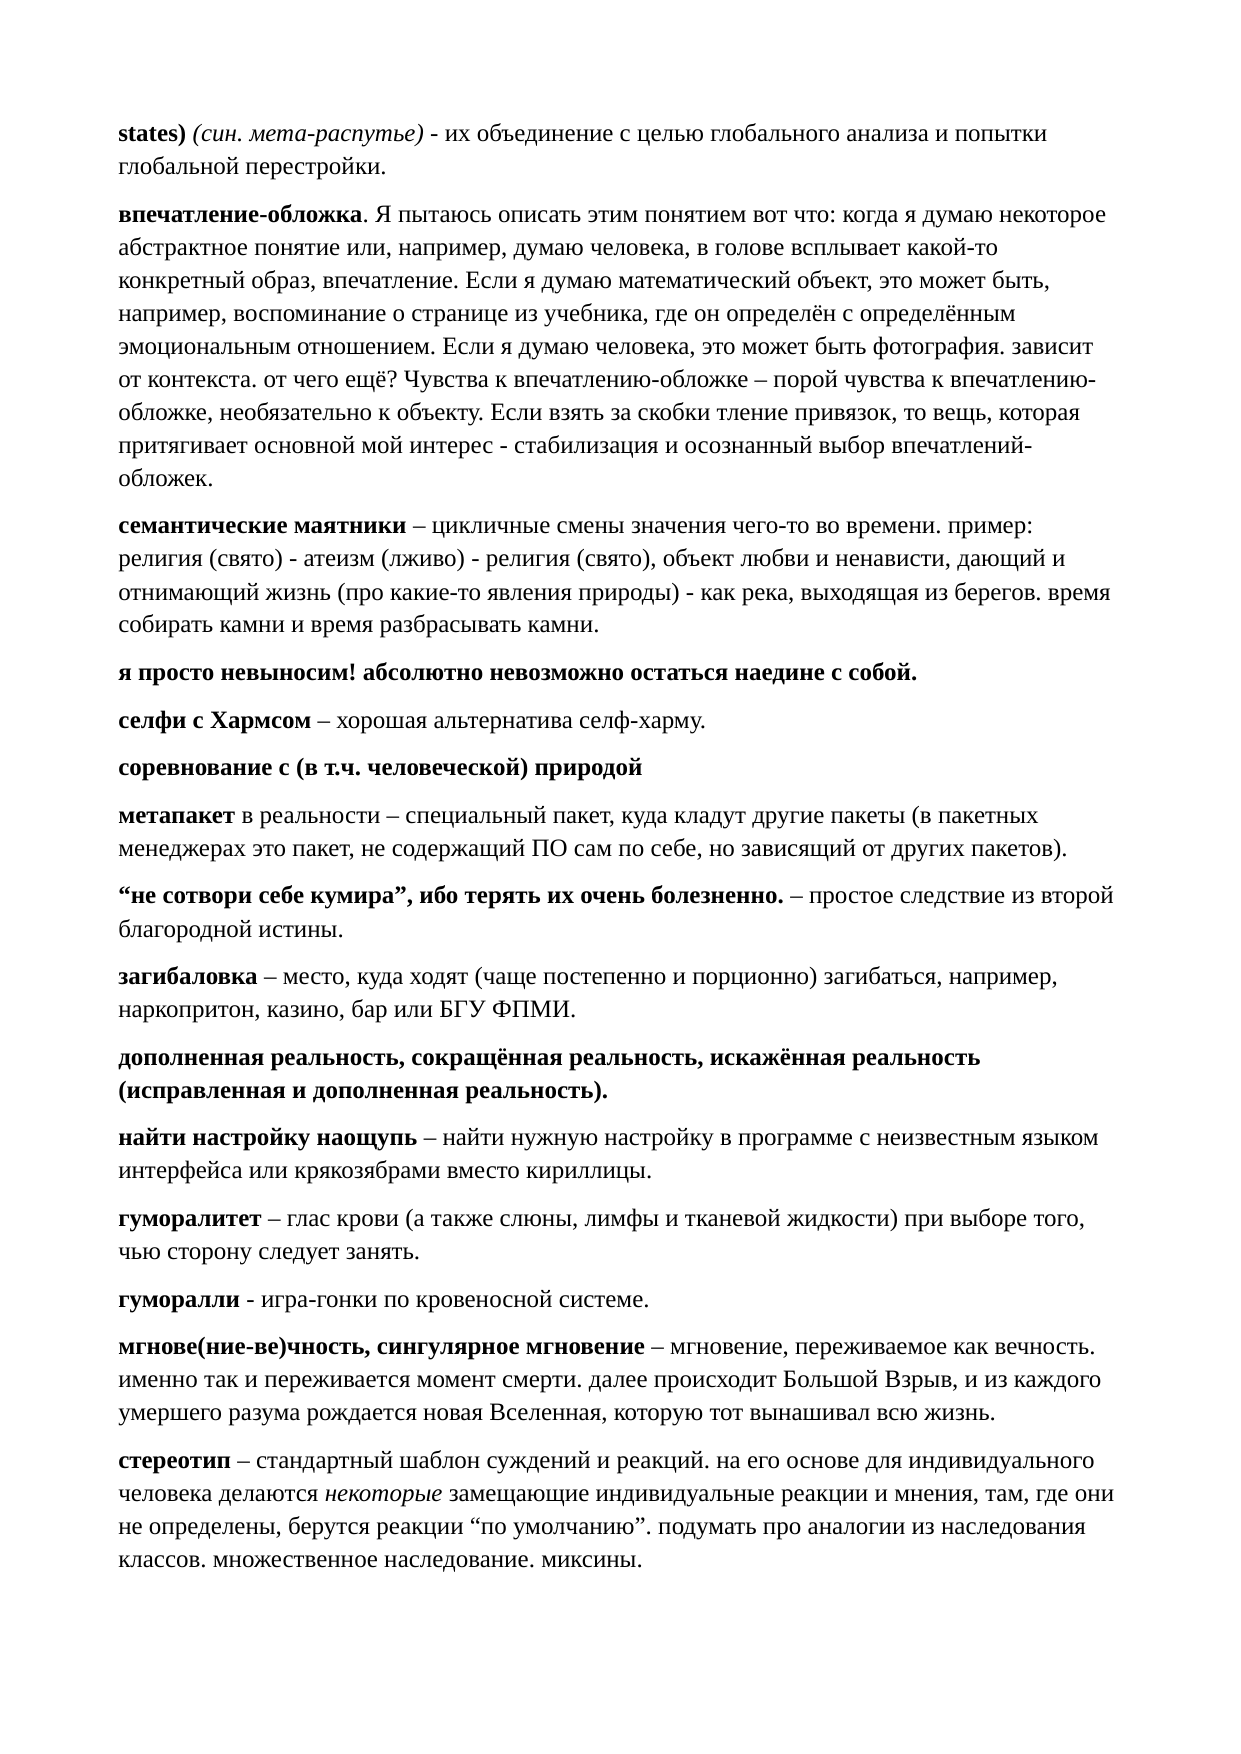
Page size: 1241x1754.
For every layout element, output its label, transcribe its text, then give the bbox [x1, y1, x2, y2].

text мгнове(ние-ве)чность, сингулярное мгновение – мгновение, переживаемое как вечность. именно так и переживается момент смерти. далее происходит Большой Взрыв, и из каждого умершего разума рождается новая Вселенная, которую тот вынашивал всю жизнь. [118, 1331, 1122, 1426]
text гуморалли - игра-гонки по кровеносной системе. [118, 1284, 1122, 1312]
text states) (син. мета-распутье) - их объединение с целью глобального анализа и попытки глобальной перестройки. [118, 118, 1122, 180]
text селфи с Хармсом – хорошая альтернатива селф-харму. [118, 705, 1122, 733]
text гуморалитет – глас крови (а также слюны, лимфы и тканевой жидкости) при выборе того, чью сторону следует занять. [118, 1203, 1122, 1265]
text дополненная реальность, сокращённая реальность, искажённая реальность (исправленная и дополненная реальность). [118, 1042, 1122, 1104]
text найти настройку наощупь – найти нужную настройку в программе с неизвестным языком интерфейса или крякозябрами вместо кириллицы. [118, 1122, 1122, 1184]
text загибаловка – место, куда ходят (чаще постепенно и порционно) загибаться, например, наркопритон, казино, бар или БГУ ФПМИ. [118, 961, 1122, 1023]
text стереотип – стандартный шаблон суждений и реакций. на его основе для индивидуального человека делаются некоторые замещающие индивидуальные реакции и мнения, там, где они не определены, берутся реакции “по умолчанию”. подумать про аналогии из наследования классов. множественное наследование. миксины. [118, 1445, 1122, 1573]
text метапакет в реальности – специальный пакет, куда кладут другие пакеты (в пакетных менеджерах это пакет, не содержащий ПО сам по себе, но зависящий от других пакетов). [118, 800, 1122, 862]
text семантические маятники – цикличные смены значения чего-то во времени. пример: религия (свято) - атеизм (лживо) - религия (свято), объект любви и ненависти, дающий и отнимающий жизнь (про какие-то явления природы) - как река, выходящая из берегов. время собирать камни и время разбрасывать камни. [118, 511, 1122, 638]
text я просто невыносим! абсолютно невозможно остаться наедине с собой. [118, 657, 1122, 686]
text “не сотвори себе кумира”, ибо терять их очень болезненно. – простое следствие из второй благородной истины. [118, 881, 1122, 942]
text впечатление-обложка. Я пытаюсь описать этим понятием вот что: когда я думаю некоторое абстрактное понятие или, например, думаю человека, в голове всплывает какой-то конкретный образ, впечатление. Если я думаю математический объект, это может быть, например, воспоминание о странице из учебника, где он определён с определённым эмоциональным отношением. Если я думаю человека, это может быть фотография. зависит от контекста. от чего ещё? Чувства к впечатлению-обложке – порой чувства к впечатлению-обложке, необязательно к объекту. Если взять за скобки тление привязок, то вещь, которая притягивает основной мой интерес - стабилизация и осознанный выбор впечатлений-обложек. [118, 199, 1122, 492]
text соревнование с (в т.ч. человеческой) природой [118, 752, 1122, 781]
